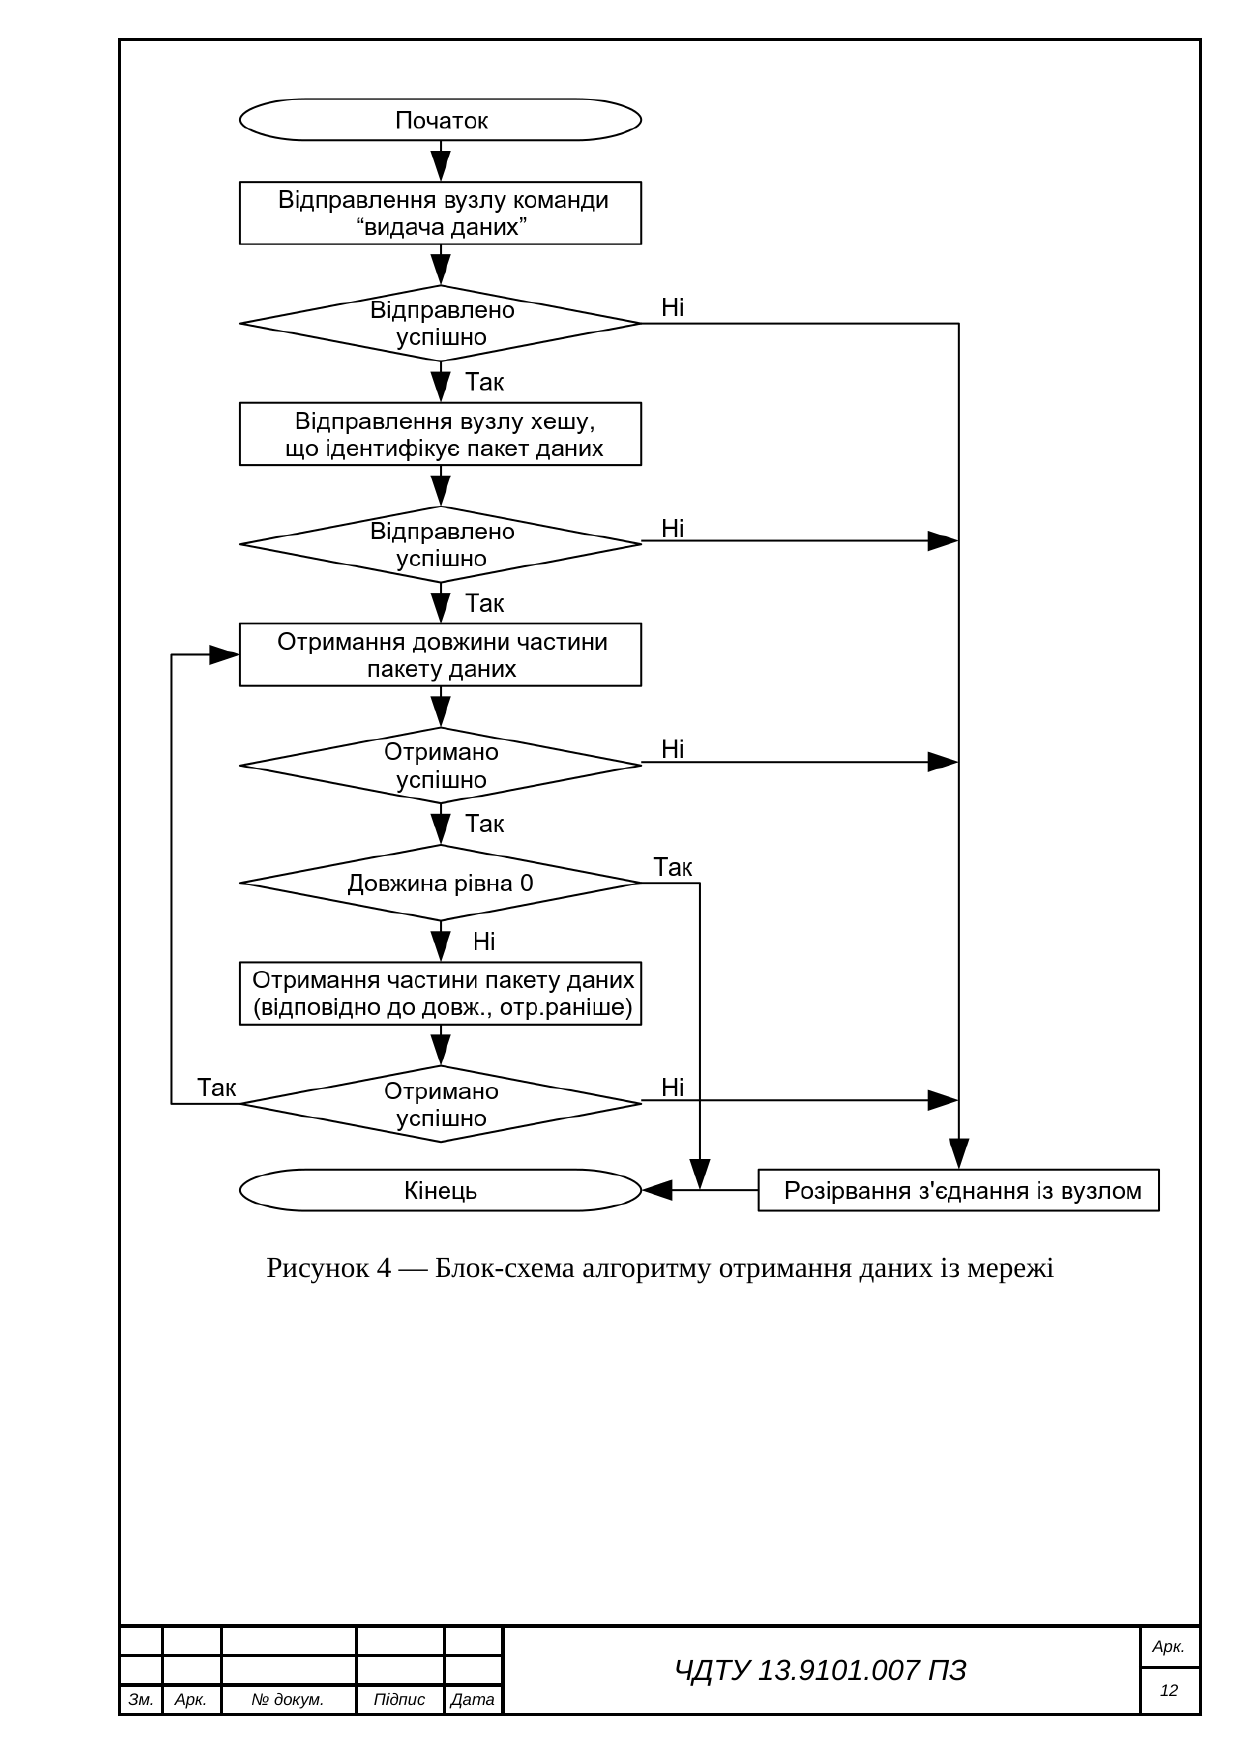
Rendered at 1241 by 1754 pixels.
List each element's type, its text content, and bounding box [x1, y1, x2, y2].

text Рисунок 4 — Блок-схема алгоритму отримання даних із мережі [151, 1250, 1170, 1284]
picture [150, 70, 1187, 1234]
